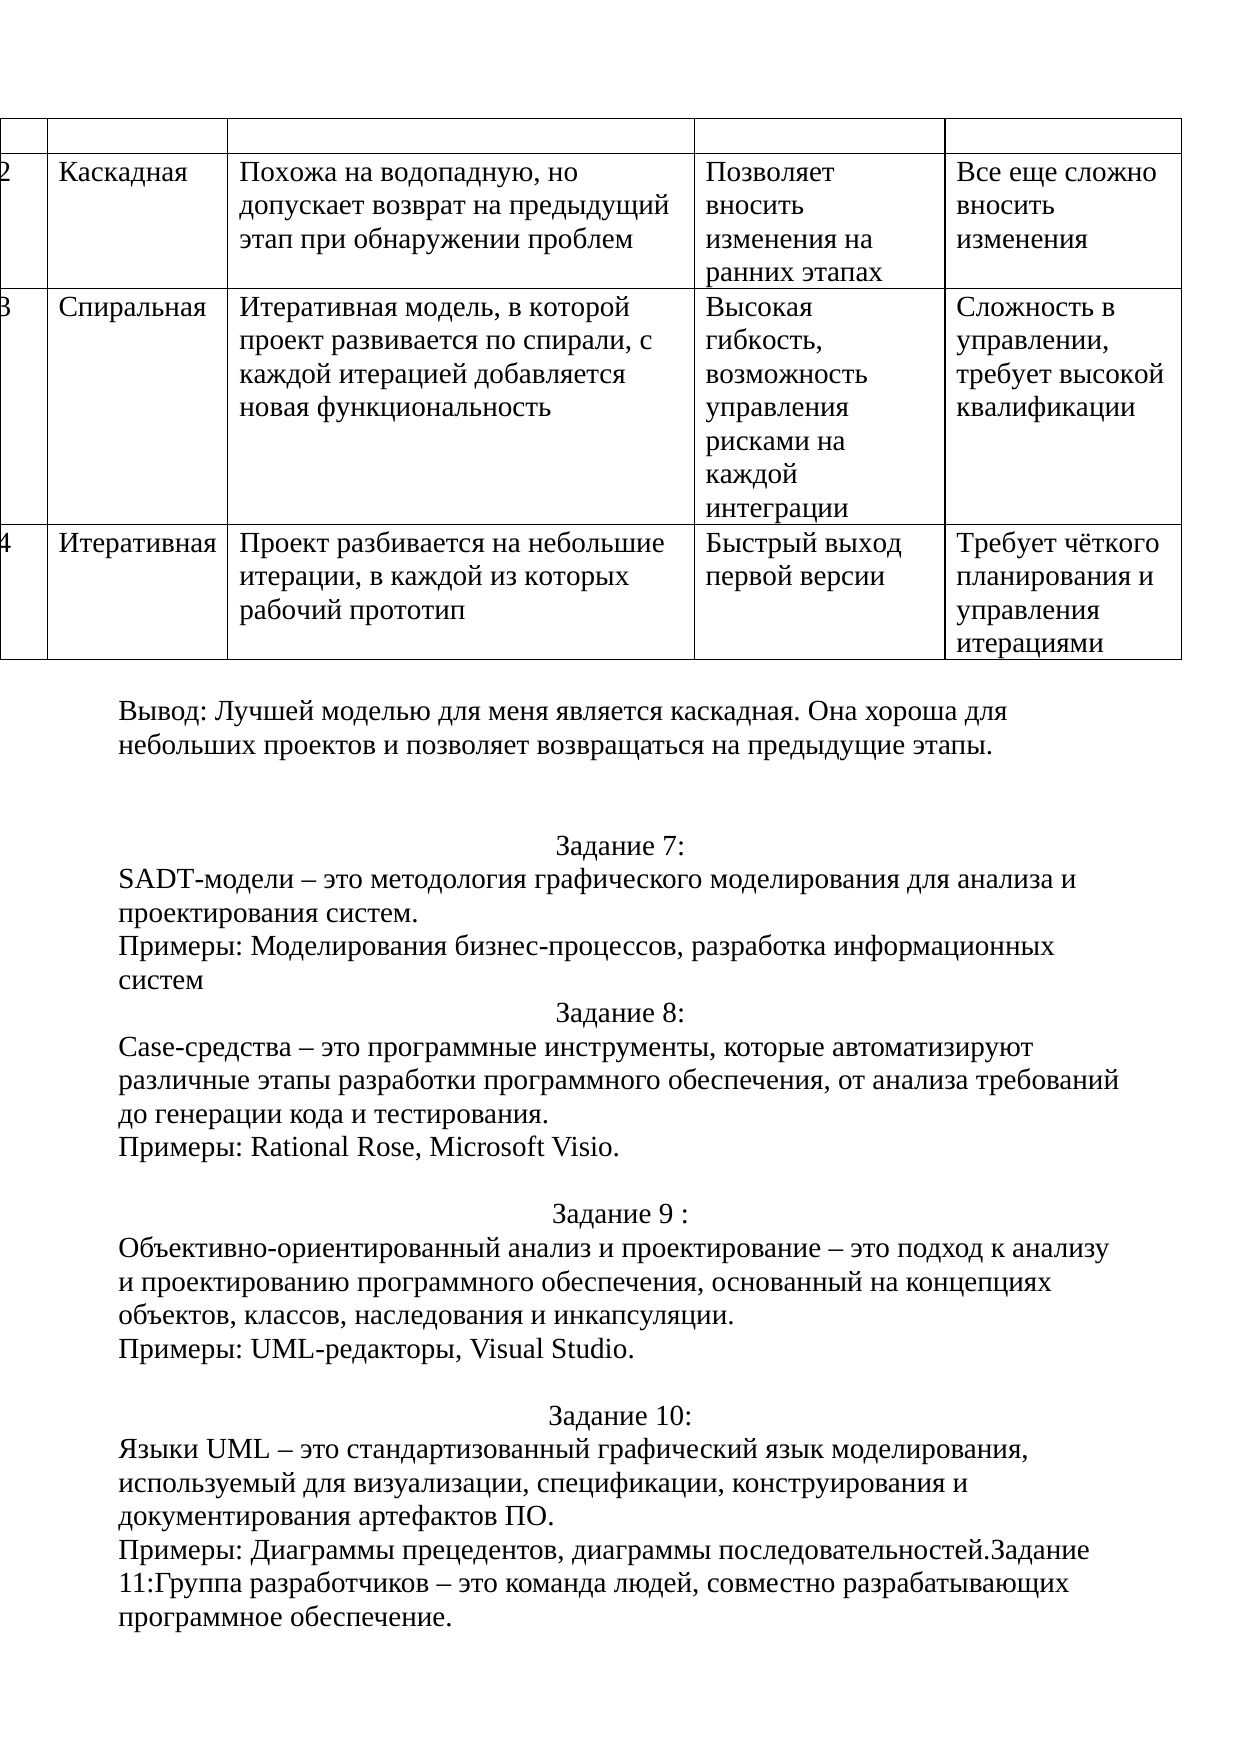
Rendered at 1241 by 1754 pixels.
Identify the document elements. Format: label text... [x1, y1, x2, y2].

table_cell Требует чёткого планирования и управления итерациями [946, 525, 1181, 659]
table_cell [695, 119, 944, 153]
table_cell [946, 119, 1181, 153]
text Задание 10: [118, 1398, 1122, 1431]
table_cell Итеративная [48, 525, 227, 659]
text Задание 9 : [118, 1197, 1122, 1230]
text Языки UML – это стандартизованный графический язык моделирования, используемый для визуализации, спецификации, конструирования и документирования артефактов ПО. [118, 1431, 1122, 1532]
text Задание 8: [118, 995, 1122, 1029]
table_cell Спиральная [48, 289, 227, 524]
table_cell Каскадная [48, 154, 227, 288]
text Примеры: Rational Rose, Microsoft Visio. [118, 1129, 1122, 1163]
table_cell 4 [1, 525, 47, 659]
table_cell Итеративная модель, в которой проект развивается по спирали, с каждой итерацией добавляется новая функциональность [228, 289, 694, 524]
text Объективно-ориентированный анализ и проектирование – это подход к анализу и проектированию программного обеспечения, основанный на концепциях объектов, классов, наследования и инкапсуляции. [118, 1230, 1122, 1331]
text Примеры: Моделирования бизнес-процессов, разработка информационных систем [118, 928, 1122, 995]
table_cell Похожа на водопадную, но допускает возврат на предыдущий этап при обнаружении проблем [228, 154, 694, 288]
text SADT-модели – это методология графического моделирования для анализа и проектирования систем. [118, 861, 1122, 928]
table_cell [48, 119, 227, 153]
table_cell Быстрый выход первой версии [695, 525, 944, 659]
text Задание 7: [118, 828, 1122, 861]
table_cell 2 [1, 154, 47, 288]
table_cell Сложность в управлении, требует высокой квалификации [946, 289, 1181, 524]
table_cell Проект разбивается на небольшие итерации, в каждой из которых рабочий прототип [228, 525, 694, 659]
text Примеры: Диаграммы прецедентов, диаграммы последовательностей.Задание 11:Группа разработчиков – это команда людей, совместно разрабатывающих программное обеспечение. [118, 1532, 1122, 1633]
table_cell 1 [1, 119, 47, 153]
table_cell 3 [1, 289, 47, 524]
table_cell Позволяет вносить изменения на ранних этапах [695, 154, 944, 288]
text Case-средства – это программные инструменты, которые автоматизируют различные этапы разработки программного обеспечения, от анализа требований до генерации кода и тестирования. [118, 1029, 1122, 1129]
table_cell [228, 119, 694, 153]
table_cell Высокая гибкость, возможность управления рисками на каждой интеграции [695, 289, 944, 524]
text Вывод: Лучшей моделью для меня является каскадная. Она хороша для небольших проектов и позволяет возвращаться на предыдущие этапы. [118, 693, 1122, 761]
text Примеры: UML-редакторы, Visual Studio. [118, 1331, 1122, 1364]
table_cell Все еще сложно вносить изменения [946, 154, 1181, 288]
